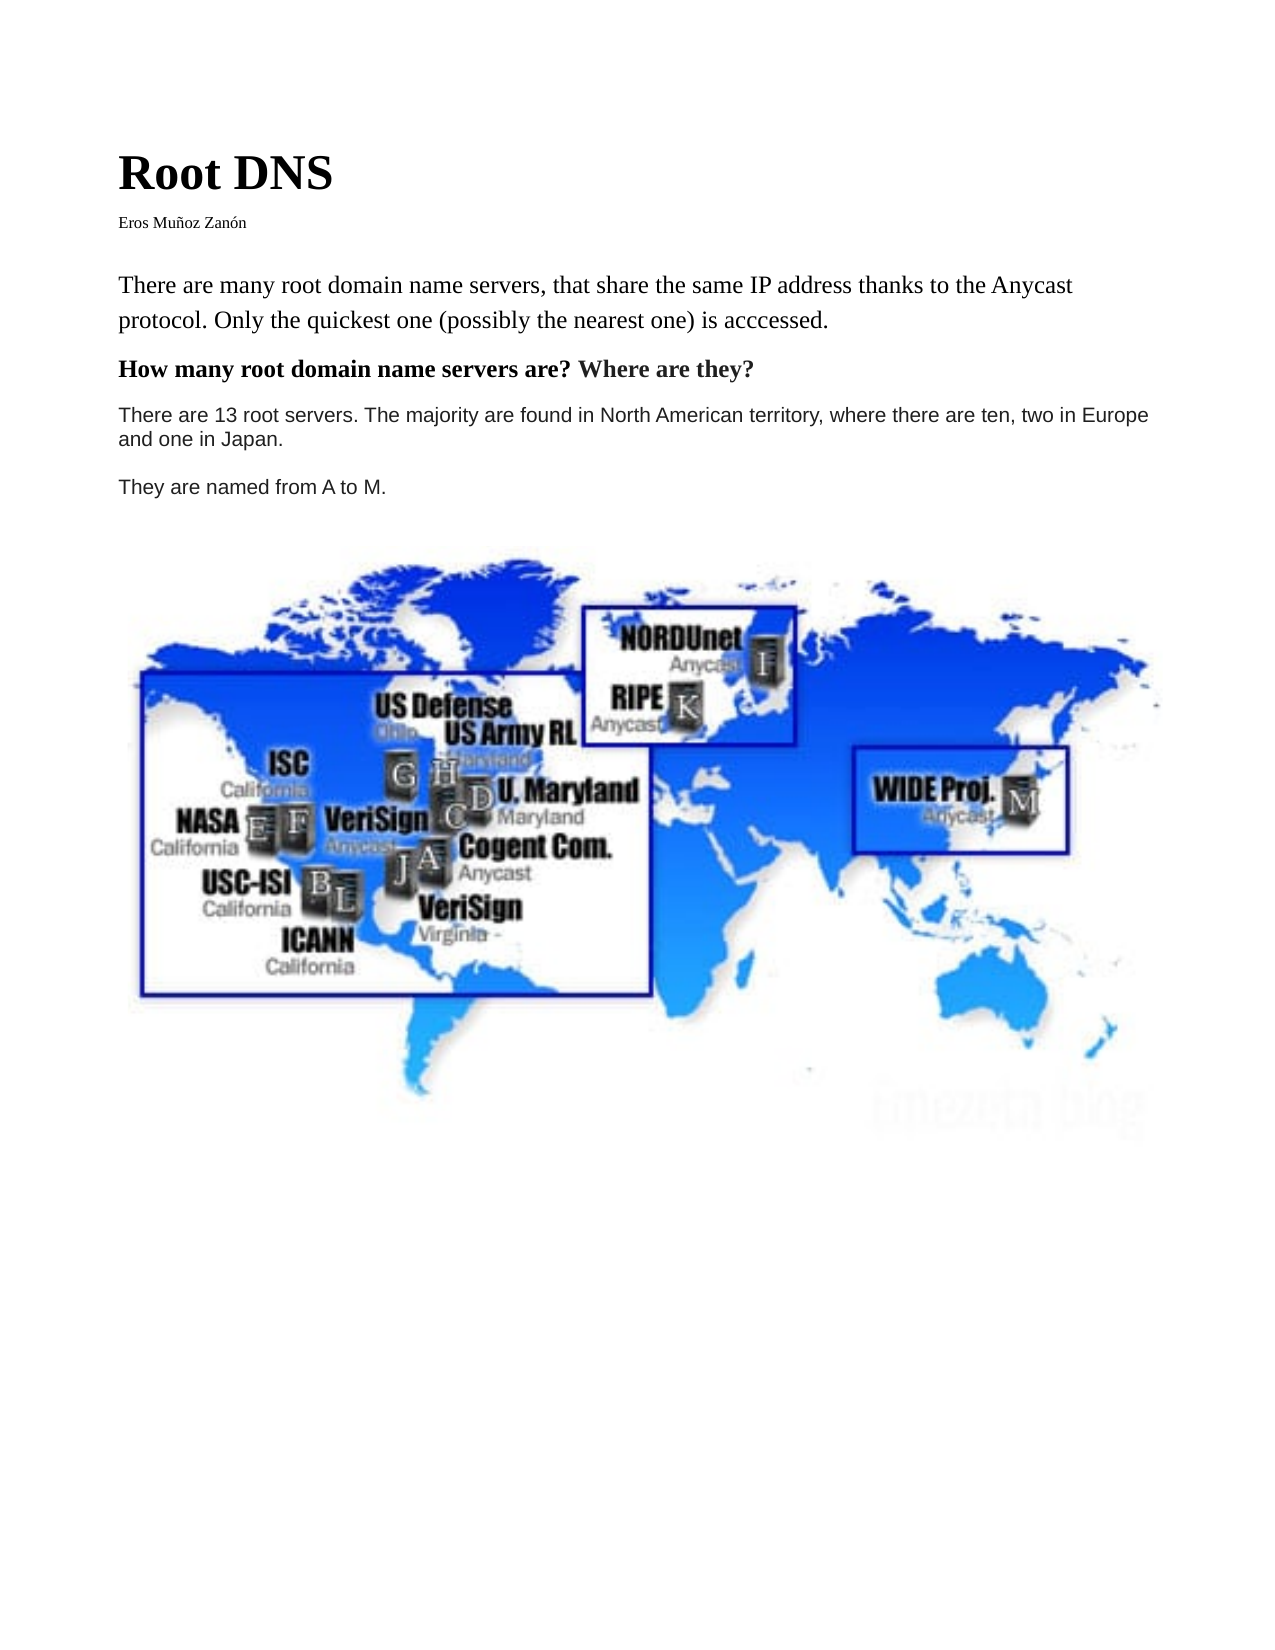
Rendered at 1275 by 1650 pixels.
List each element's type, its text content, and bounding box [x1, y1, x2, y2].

text They are named from A to M. [118, 475, 1157, 499]
text How many root domain name servers are? Where are they? [118, 354, 1157, 383]
text Eros Muñoz Zanón [118, 213, 1157, 232]
picture [127, 546, 1163, 1147]
subtitle Root DNS [118, 143, 1157, 201]
text There are many root domain name servers, that share the same IP address thanks to the Anycast protocol. Only the quickest one (possibly the nearest one) is acccessed. [118, 271, 1157, 334]
text There are 13 root servers. The majority are found in North American territory, where there are ten, two in Europe and one in Japan. [118, 403, 1157, 451]
